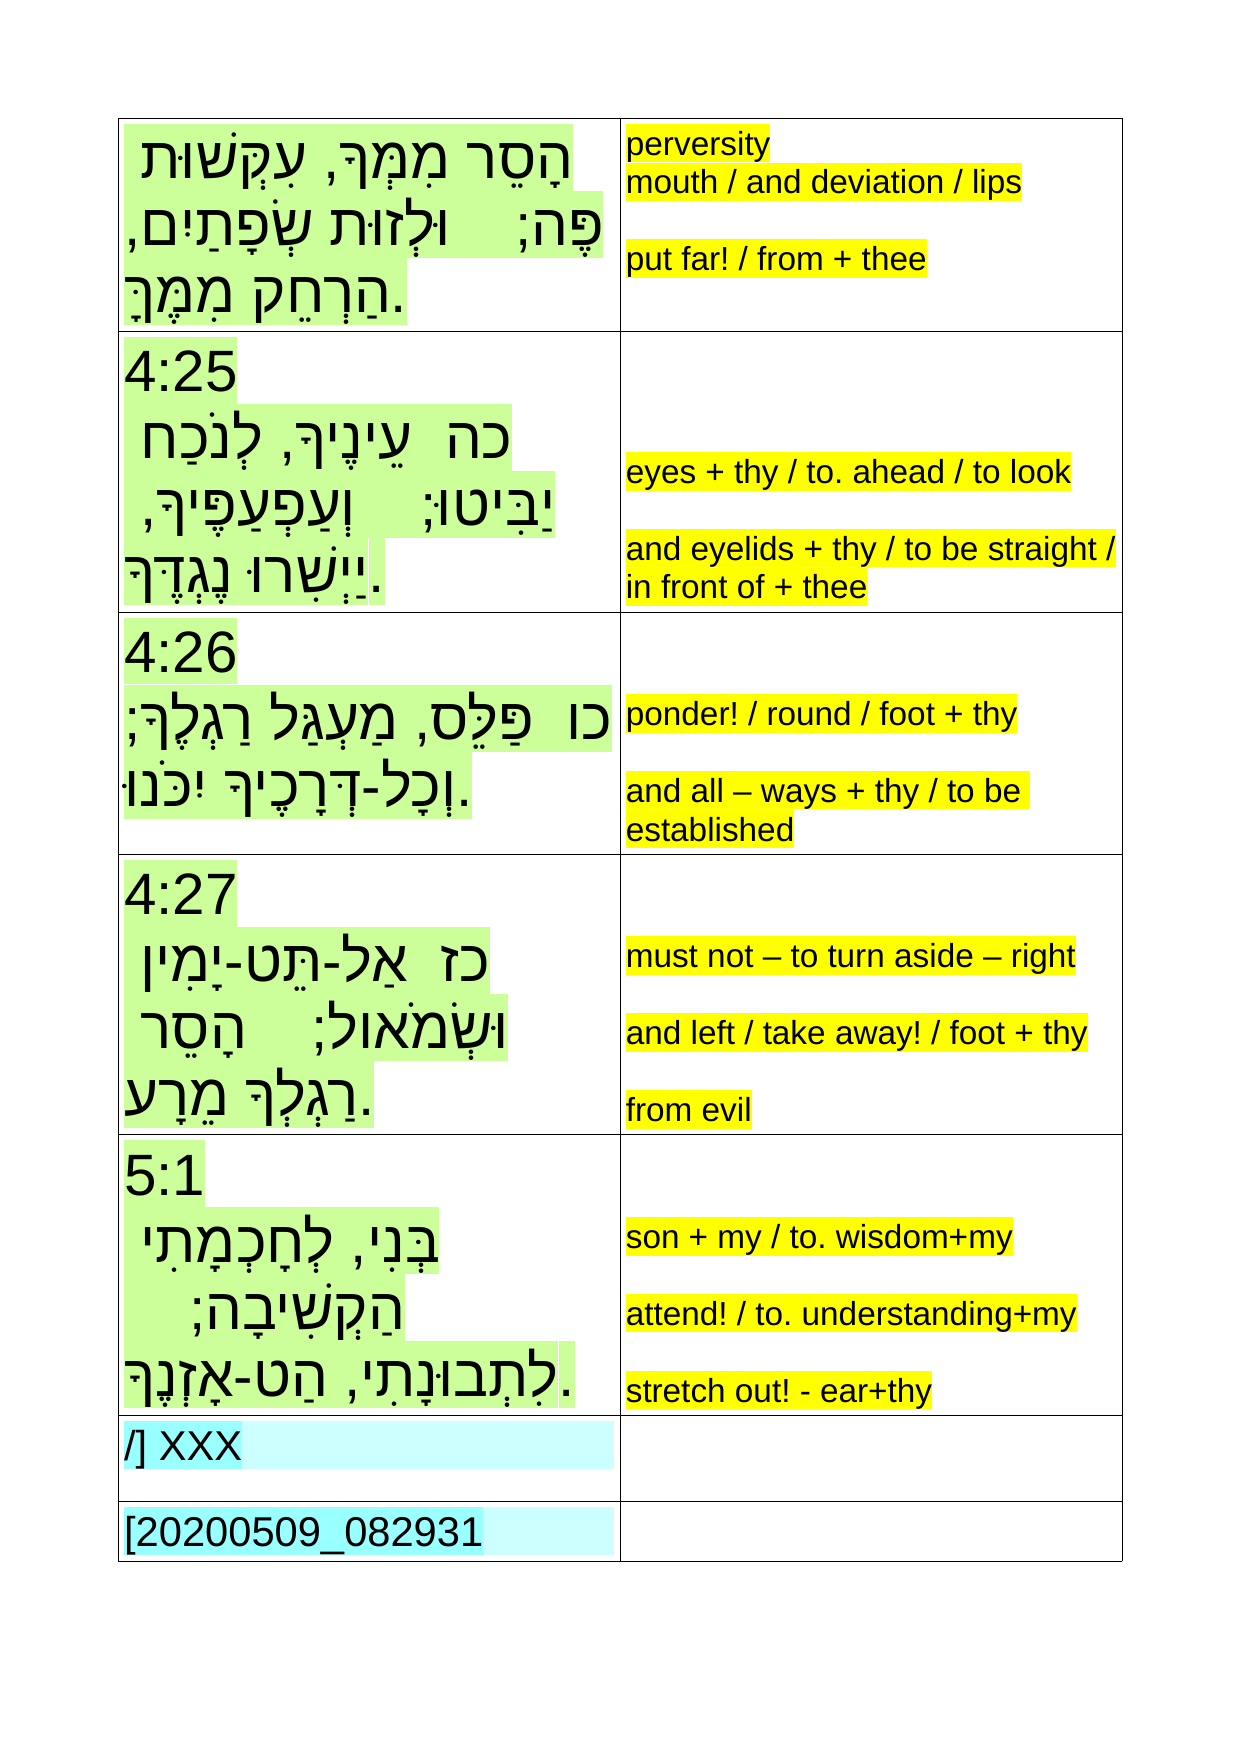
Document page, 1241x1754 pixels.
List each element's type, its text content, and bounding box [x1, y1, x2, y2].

table_cell eyes + thy / to. ahead / to look and eyelids + thy / to be straight / in front of + thee [621, 332, 1122, 612]
table_cell 5:1 בְּנִי, לְחָכְמָתִי הַקְשִׁיבָה; לִתְבוּנָתִי, הַט-אָזְנֶךָ. [119, 1135, 620, 1415]
table_cell perversity mouth / and deviation / lips put far! / from + thee [621, 119, 1122, 331]
table_cell 4:27 כז אַל-תֵּט-יָמִין וּשְׂמֹאול; הָסֵר רַגְלְךָ מֵרָע. [119, 855, 620, 1134]
table_cell ponder! / round / foot + thy and all – ways + thy / to be established [621, 613, 1122, 854]
table_cell [20200509_082931 [119, 1502, 620, 1561]
table_cell [621, 1416, 1122, 1501]
table_cell son + my / to. wisdom+my attend! / to. understanding+my stretch out! - ear+thy [621, 1135, 1122, 1415]
table_cell [621, 1502, 1122, 1561]
table_cell must not – to turn aside – right and left / take away! / foot + thy from evil [621, 855, 1122, 1134]
table_cell /] XXX [119, 1416, 620, 1501]
table_cell 4:26 כו פַּלֵּס, מַעְגַּל רַגְלֶךָ; וְכָל-דְּרָכֶיךָ יִכֹּנוּ. [119, 613, 620, 854]
table_cell 4:25 כה עֵינֶיךָ, לְנֹכַח יַבִּיטוּ; וְעַפְעַפֶּיךָ, יַיְשִׁרוּ נֶגְדֶּךָ. [119, 332, 620, 612]
table_cell 4:24 הָסֵר מִמְּךָ, עִקְּשׁוּת פֶּה; וּלְזוּת שְׂפָתַיִם, הַרְחֵק מִמֶּךָּ. [119, 119, 620, 331]
